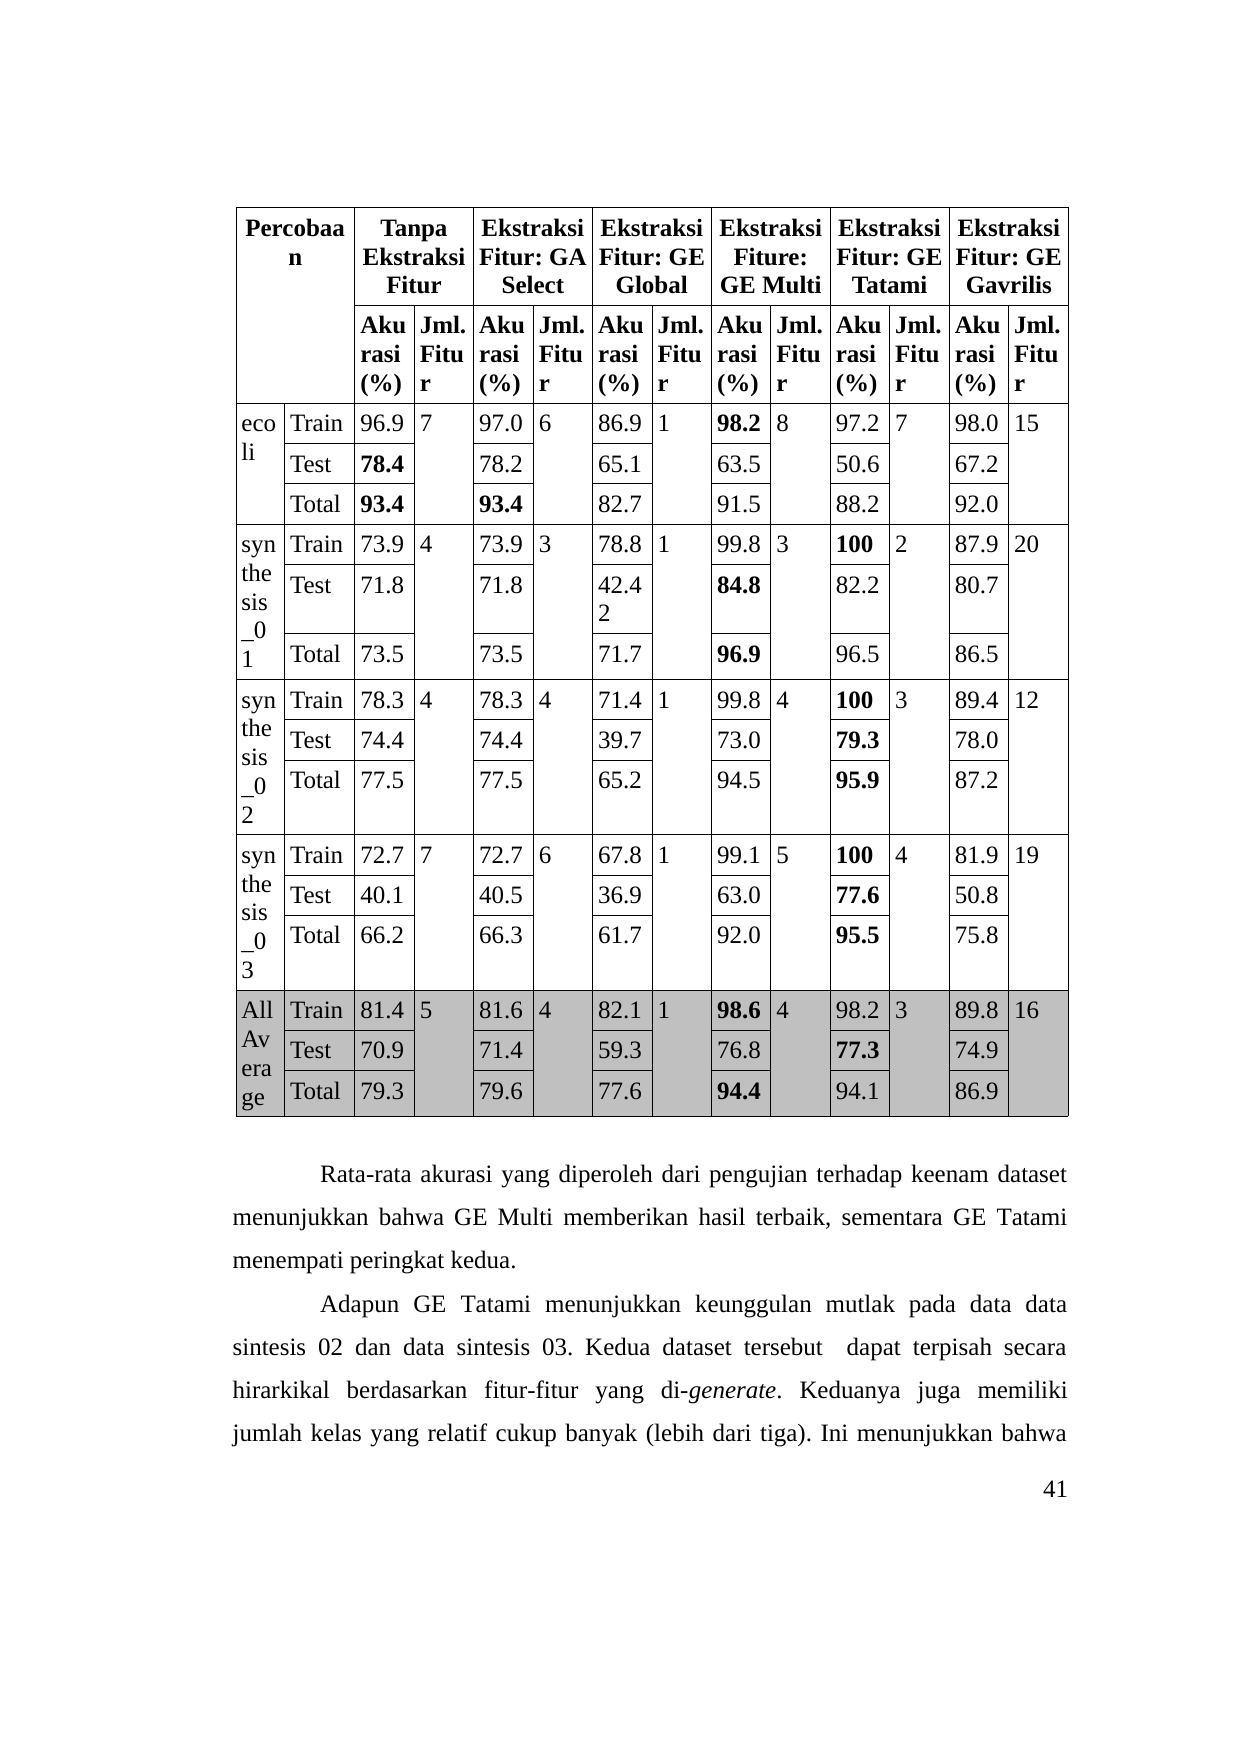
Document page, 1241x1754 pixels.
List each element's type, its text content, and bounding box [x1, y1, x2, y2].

table_cell 61.7 [593, 916, 652, 989]
table_cell Jml. Fitur [415, 306, 473, 403]
table_cell 78.3 [355, 680, 414, 719]
table_cell 73.0 [712, 720, 770, 759]
table_cell Jml. Fitur [890, 306, 949, 403]
table_cell 2 [890, 525, 949, 679]
table_cell 96.9 [712, 634, 770, 679]
table_cell 82.1 [593, 991, 652, 1030]
table_cell 82.7 [593, 484, 652, 523]
table_cell 96.9 [355, 404, 414, 443]
table_cell 89.4 [950, 680, 1008, 719]
table_cell 67.2 [950, 444, 1008, 483]
table_cell 70.9 [355, 1031, 414, 1070]
table_header Tanpa Ekstraksi Fitur [355, 208, 473, 305]
table_cell 72.7 [474, 835, 533, 874]
table_cell 97.0 [474, 404, 533, 443]
table_cell 86.9 [950, 1071, 1008, 1116]
table_cell 7 [890, 404, 949, 523]
table_cell 3 [771, 525, 830, 679]
table_header Percobaan [237, 208, 354, 403]
table_cell 15 [1009, 404, 1068, 523]
table_cell synthesis_02 [237, 680, 284, 834]
table_cell 74.4 [474, 720, 533, 759]
table_cell Total [285, 761, 354, 834]
table_cell 77.3 [831, 1031, 889, 1070]
table_cell Akurasi (%) [474, 306, 533, 403]
table_cell 67.8 [593, 835, 652, 874]
table_cell 100 [831, 525, 889, 564]
table_cell 77.6 [831, 876, 889, 915]
table_cell 66.2 [355, 916, 414, 989]
table_cell 6 [534, 404, 592, 523]
table_cell 7 [415, 404, 473, 523]
table_cell 87.2 [950, 761, 1008, 834]
table_cell 93.4 [355, 484, 414, 523]
table_cell 74.9 [950, 1031, 1008, 1070]
table_cell 66.3 [474, 916, 533, 989]
table_cell 42.42 [593, 565, 652, 633]
table_cell All Average [237, 991, 284, 1116]
table_cell 86.5 [950, 634, 1008, 679]
table_cell 81.4 [355, 991, 414, 1030]
table_cell 3 [534, 525, 592, 679]
table_cell Akurasi (%) [712, 306, 770, 403]
table_cell 73.5 [474, 634, 533, 679]
table_header Ekstraksi Fitur: GE Global [593, 208, 711, 305]
table_cell 76.8 [712, 1031, 770, 1070]
table_cell Jml. Fitur [771, 306, 830, 403]
table_cell 4 [771, 991, 830, 1116]
table_cell Total [285, 634, 354, 679]
table_cell 4 [534, 991, 592, 1116]
table_cell 50.8 [950, 876, 1008, 915]
table_cell 39.7 [593, 720, 652, 759]
table_cell 78.2 [474, 444, 533, 483]
table_cell 94.4 [712, 1071, 770, 1116]
table_cell 72.7 [355, 835, 414, 874]
table_cell 71.7 [593, 634, 652, 679]
table_cell 20 [1009, 525, 1068, 679]
table_cell 97.2 [831, 404, 889, 443]
table_header Ekstraksi Fitur: GA Select [474, 208, 592, 305]
table_cell Jml. Fitur [653, 306, 711, 403]
table_cell Train [285, 835, 354, 874]
table_cell 95.5 [831, 916, 889, 989]
table_cell 40.1 [355, 876, 414, 915]
table_cell 40.5 [474, 876, 533, 915]
table_cell 81.9 [950, 835, 1008, 874]
table_cell 65.2 [593, 761, 652, 834]
table_cell 94.1 [831, 1071, 889, 1116]
table_cell 5 [771, 835, 830, 989]
table_cell 87.9 [950, 525, 1008, 564]
table_cell 71.8 [474, 565, 533, 633]
table_cell 4 [771, 680, 830, 834]
table_cell 65.1 [593, 444, 652, 483]
table_cell 16 [1009, 991, 1068, 1116]
table_cell 86.9 [593, 404, 652, 443]
table_cell Train [285, 404, 354, 443]
table_cell 100 [831, 680, 889, 719]
table_cell 6 [534, 835, 592, 989]
table_cell 63.0 [712, 876, 770, 915]
table_cell 98.2 [831, 991, 889, 1030]
table_cell 3 [890, 680, 949, 834]
table_cell 3 [890, 991, 949, 1116]
table_cell 95.9 [831, 761, 889, 834]
table_cell 79.3 [831, 720, 889, 759]
table_cell 1 [653, 525, 711, 679]
table_cell 19 [1009, 835, 1068, 989]
table_cell 1 [653, 404, 711, 523]
table_cell Akurasi (%) [593, 306, 652, 403]
table_cell 4 [890, 835, 949, 989]
table_cell 93.4 [474, 484, 533, 523]
table_cell 98.6 [712, 991, 770, 1030]
table_cell 71.8 [355, 565, 414, 633]
table_cell 100 [831, 835, 889, 874]
table_cell 4 [415, 680, 473, 834]
table_cell Test [285, 720, 354, 759]
table_header Ekstraksi Fiture: GE Multi [712, 208, 830, 305]
table_cell 7 [415, 835, 473, 989]
table_cell 8 [771, 404, 830, 523]
table_cell 73.9 [474, 525, 533, 564]
table_cell Total [285, 916, 354, 989]
table_cell 92.0 [712, 916, 770, 989]
table_cell 63.5 [712, 444, 770, 483]
table_cell 79.6 [474, 1071, 533, 1116]
table_cell 79.3 [355, 1071, 414, 1116]
table_cell 12 [1009, 680, 1068, 834]
table_cell 84.8 [712, 565, 770, 633]
table_cell Akurasi (%) [950, 306, 1008, 403]
table_cell 78.0 [950, 720, 1008, 759]
table_cell 96.5 [831, 634, 889, 679]
table_cell synthesis_03 [237, 835, 284, 989]
table_cell 75.8 [950, 916, 1008, 989]
table_cell 1 [653, 991, 711, 1116]
text Rata-rata akurasi yang diperoleh dari pengujian terhadap keenam dataset menunjukkan bahwa GE Multi memberikan hasil terbaik, sementara GE Tatami menempati peringkat kedua. [232, 1159, 1068, 1274]
table_cell 82.2 [831, 565, 889, 633]
table_cell 78.4 [355, 444, 414, 483]
table_cell 1 [653, 835, 711, 989]
table_cell Test [285, 565, 354, 633]
table_cell 50.6 [831, 444, 889, 483]
table_cell Train [285, 991, 354, 1030]
table_cell 88.2 [831, 484, 889, 523]
table_cell Test [285, 444, 354, 483]
table_cell 77.6 [593, 1071, 652, 1116]
table_cell ecoli [237, 404, 284, 523]
table_cell 78.8 [593, 525, 652, 564]
table_cell 4 [415, 525, 473, 679]
table_cell 94.5 [712, 761, 770, 834]
table_cell 89.8 [950, 991, 1008, 1030]
table_cell 74.4 [355, 720, 414, 759]
table_cell Test [285, 1031, 354, 1070]
table_cell 4 [534, 680, 592, 834]
text Adapun GE Tatami menunjukkan keunggulan mutlak pada data data sintesis 02 dan data sintesis 03. Kedua dataset tersebut dapat terpisah secara hirarkikal berdasarkan fitur-fitur yang di-generate. Keduanya juga memiliki jumlah kelas yang relatif cukup banyak (lebih dari tiga). Ini menunjukkan bahwa [232, 1289, 1068, 1447]
table_cell Total [285, 1071, 354, 1116]
table_cell synthesis_01 [237, 525, 284, 679]
table_cell 92.0 [950, 484, 1008, 523]
table_cell 73.5 [355, 634, 414, 679]
table_cell Jml. Fitur [1009, 306, 1068, 403]
table_cell 59.3 [593, 1031, 652, 1070]
table_cell 98.0 [950, 404, 1008, 443]
table_cell 77.5 [474, 761, 533, 834]
table_cell 80.7 [950, 565, 1008, 633]
table_cell 81.6 [474, 991, 533, 1030]
table_header Ekstraksi Fitur: GE Tatami [831, 208, 949, 305]
table_cell 5 [415, 991, 473, 1116]
table_cell 36.9 [593, 876, 652, 915]
table_cell Akurasi (%) [355, 306, 414, 403]
table_cell 73.9 [355, 525, 414, 564]
table_cell Train [285, 525, 354, 564]
table_cell 99.8 [712, 680, 770, 719]
table_cell 98.2 [712, 404, 770, 443]
table_cell Akurasi (%) [831, 306, 889, 403]
table_cell Train [285, 680, 354, 719]
table_cell 99.8 [712, 525, 770, 564]
table_cell 77.5 [355, 761, 414, 834]
table_cell Test [285, 876, 354, 915]
table_cell 78.3 [474, 680, 533, 719]
table_cell 91.5 [712, 484, 770, 523]
table_cell 99.1 [712, 835, 770, 874]
table_cell Total [285, 484, 354, 523]
table_cell 1 [653, 680, 711, 834]
table_cell 71.4 [474, 1031, 533, 1070]
table_header Ekstraksi Fitur: GE Gavrilis [950, 208, 1068, 305]
table_cell 71.4 [593, 680, 652, 719]
table_cell Jml. Fitur [534, 306, 592, 403]
